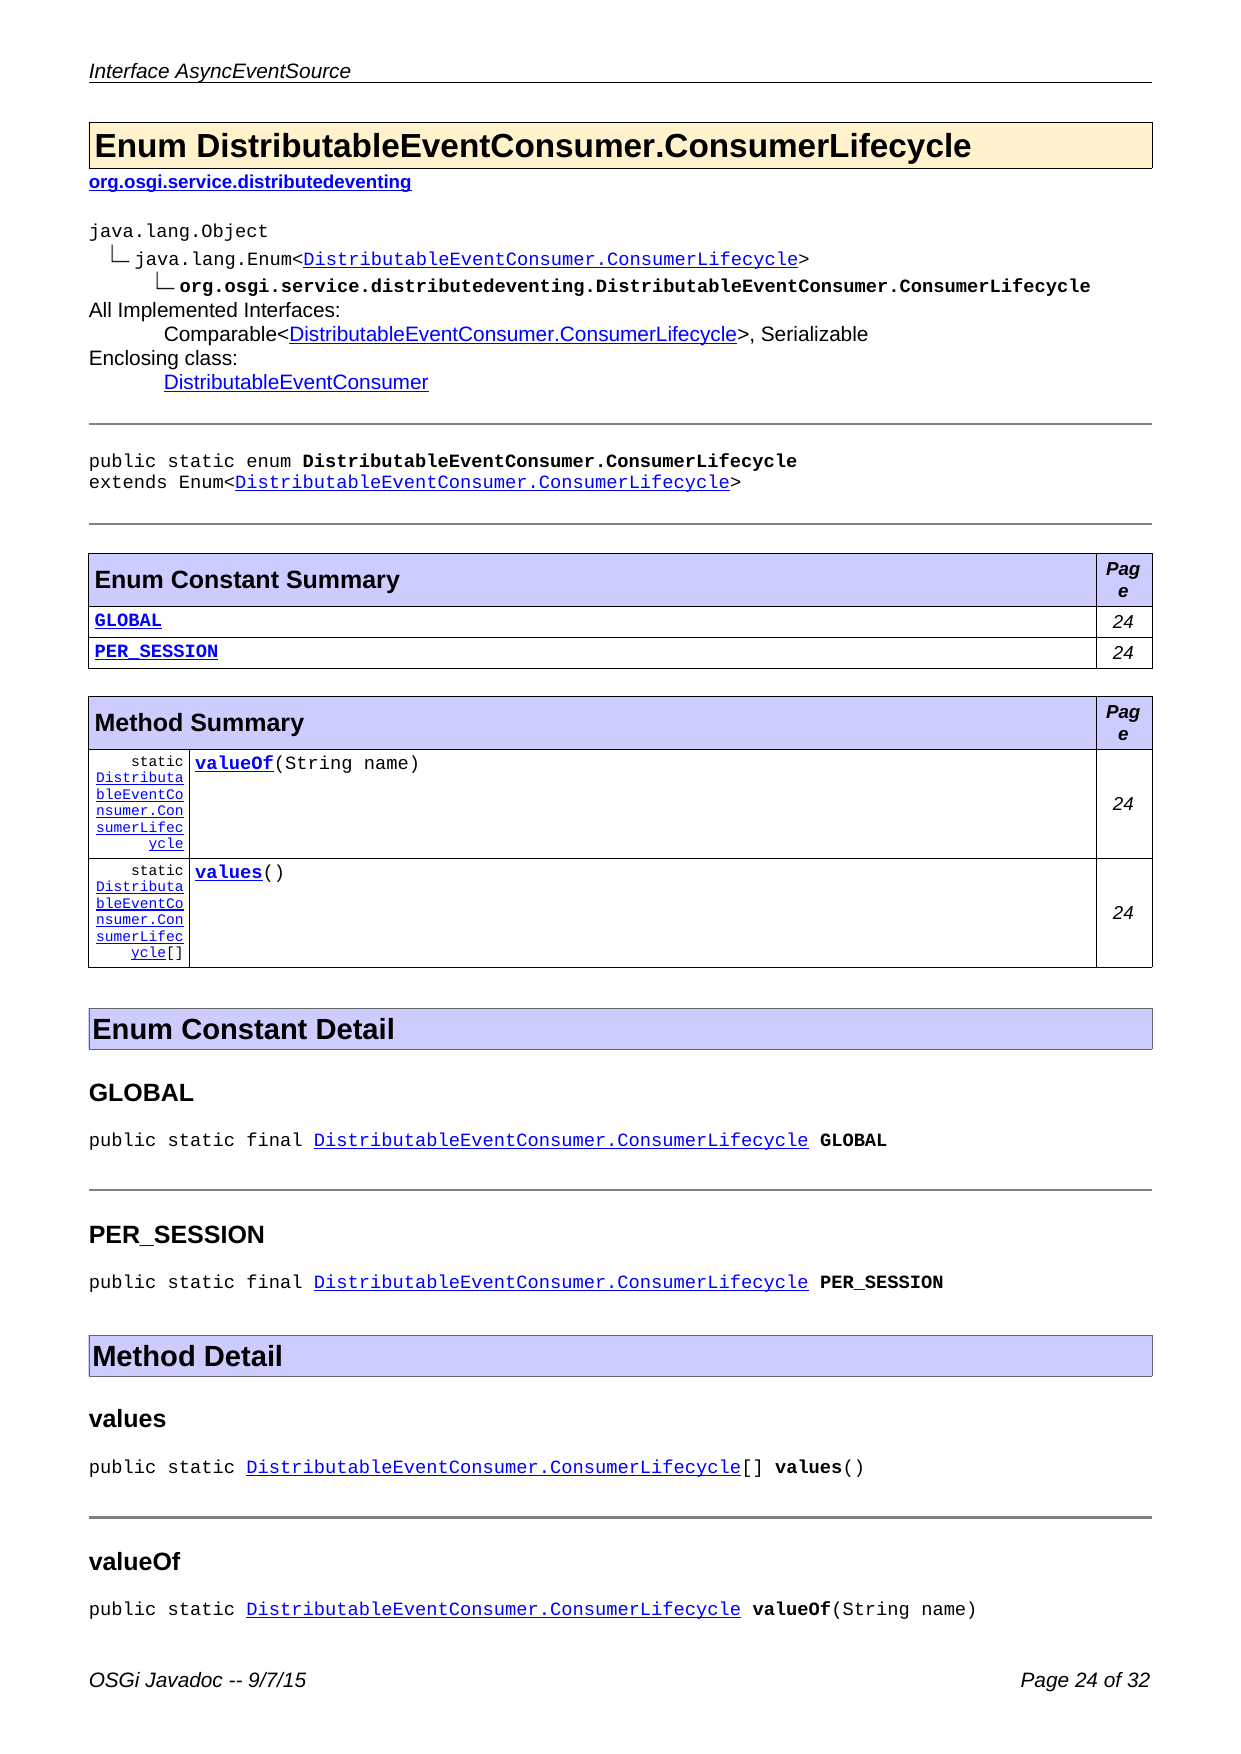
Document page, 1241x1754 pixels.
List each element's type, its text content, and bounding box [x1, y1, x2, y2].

text org.osgi.service.distributedeventing.DistributableEventConsumer.ConsumerLifecycle [88, 271, 1152, 298]
text public static final DistributableEventConsumer.ConsumerLifecycle GLOBAL [88, 1130, 1152, 1152]
subtitle Enclosing class: [88, 346, 1152, 370]
table_cell values() [190, 859, 1096, 967]
text public static DistributableEventConsumer.ConsumerLifecycle[] values() [88, 1457, 1152, 1479]
text java.lang.Enum<DistributableEventConsumer.ConsumerLifecycle> [88, 243, 1152, 271]
table_header Enum Constant Summary [89, 554, 1096, 606]
text org.osgi.service.distributedeventing [88, 171, 1152, 193]
subtitle Enum DistributableEventConsumer.ConsumerLifecycle [90, 123, 1152, 168]
table_cell [1097, 607, 1152, 637]
table_cell [1097, 859, 1152, 967]
table_cell static DistributableEventConsumer.ConsumerLifecycle [89, 750, 189, 858]
table_header Page [1097, 697, 1152, 749]
table_header Page [1097, 554, 1152, 606]
text public static DistributableEventConsumer.ConsumerLifecycle valueOf(String name) [88, 1600, 1152, 1621]
table_cell static DistributableEventConsumer.ConsumerLifecycle[] [89, 859, 189, 967]
text java.lang.Object [88, 222, 1152, 243]
subtitle values [88, 1404, 1152, 1433]
subtitle GLOBAL [88, 1077, 1152, 1106]
text extends Enum<DistributableEventConsumer.ConsumerLifecycle> [88, 473, 1152, 494]
picture [156, 270, 180, 293]
table_cell [1097, 638, 1152, 668]
subtitle valueOf [88, 1547, 1152, 1576]
subtitle Method Detail [90, 1336, 1152, 1376]
table_cell valueOf(String name) [190, 750, 1096, 858]
table_cell PER_SESSION [89, 638, 1096, 668]
text public static enum DistributableEventConsumer.ConsumerLifecycle [88, 452, 1152, 473]
text DistributableEventConsumer [163, 370, 1152, 394]
text public static final DistributableEventConsumer.ConsumerLifecycle PER_SESSION [88, 1273, 1152, 1294]
subtitle Enum Constant Detail [90, 1009, 1152, 1049]
table_cell [1097, 750, 1152, 858]
text Comparable<DistributableEventConsumer.ConsumerLifecycle>, Serializable [163, 322, 1152, 346]
subtitle PER_SESSION [88, 1220, 1152, 1249]
table_cell GLOBAL [89, 607, 1096, 637]
picture [111, 243, 135, 266]
table_header Method Summary [89, 697, 1096, 749]
subtitle All Implemented Interfaces: [88, 298, 1152, 322]
